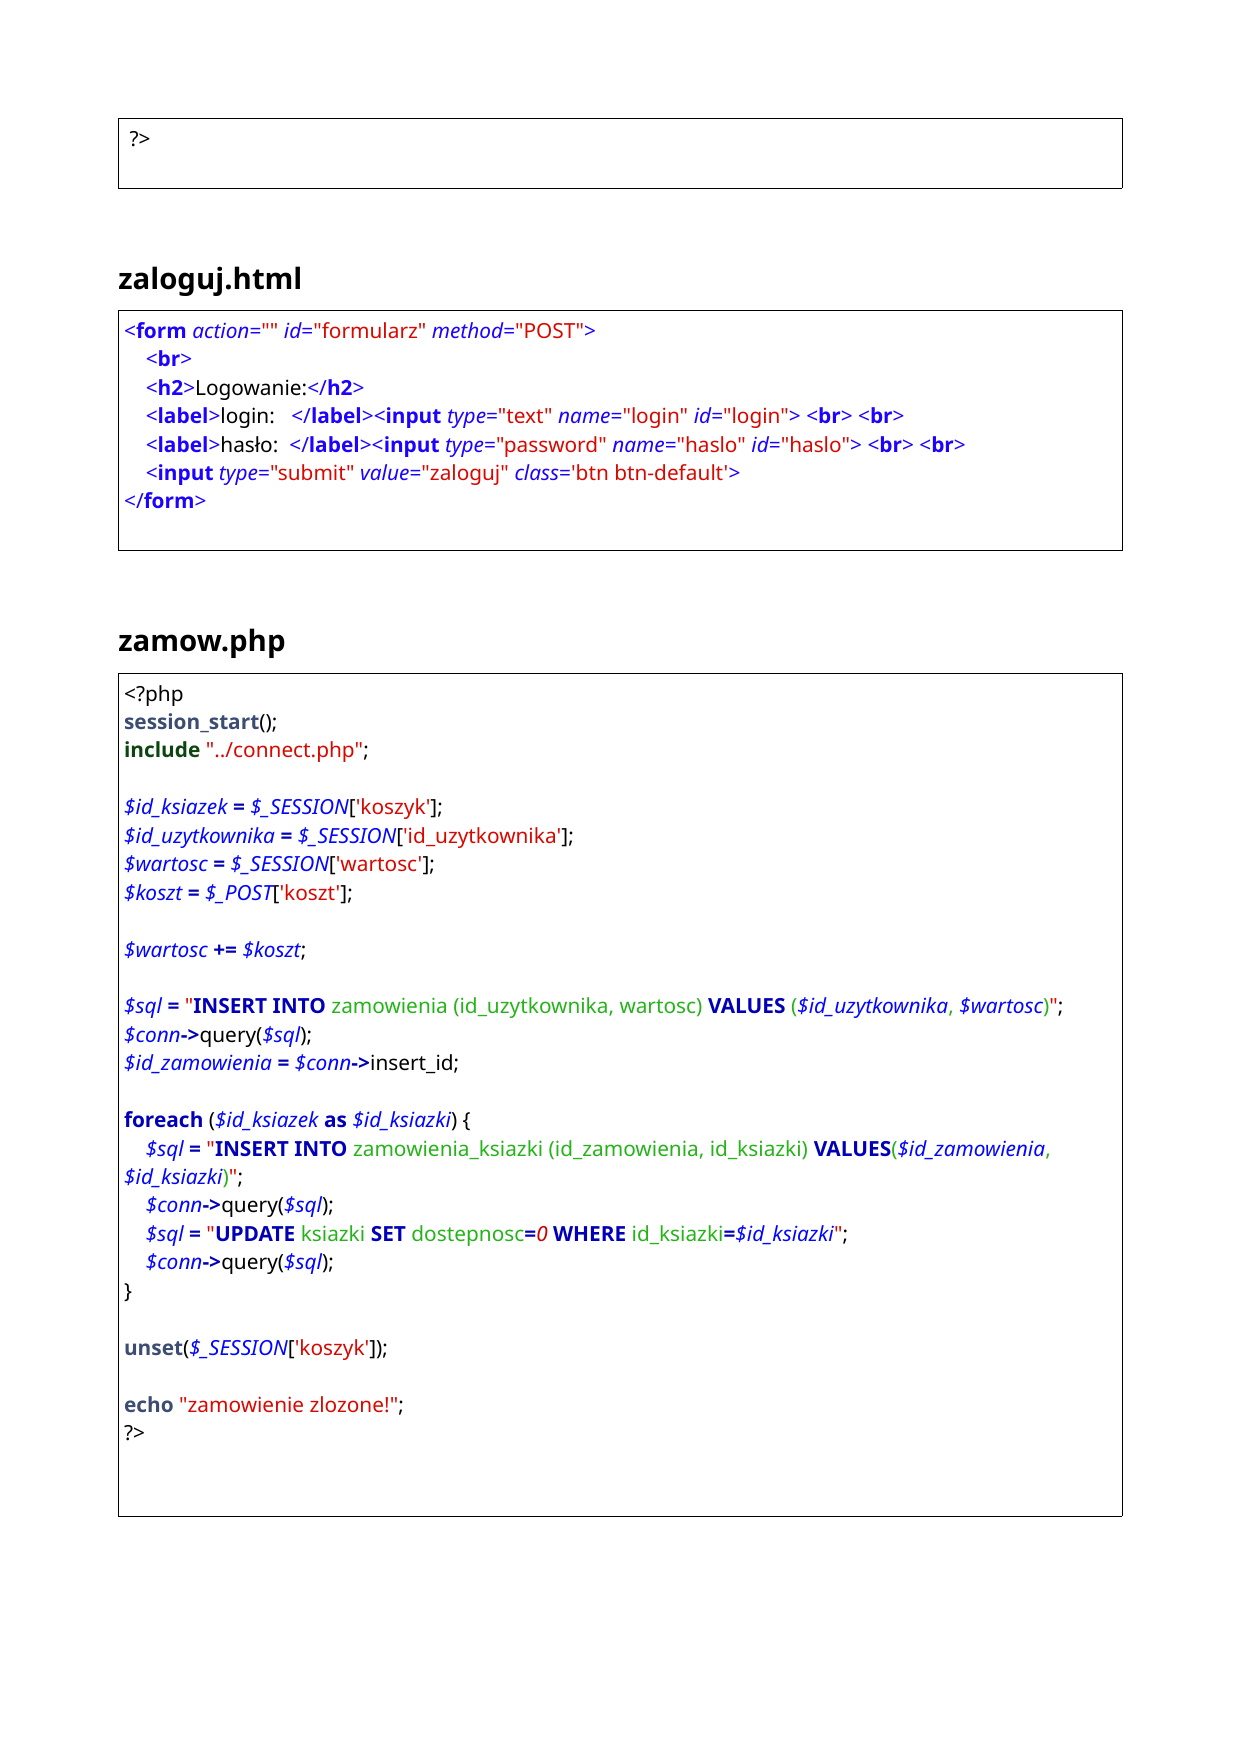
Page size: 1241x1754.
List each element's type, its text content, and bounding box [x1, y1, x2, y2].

table_header <form action="" id="formularz" method="POST"> <br> <h2>Logowanie:</h2> <label>login: </label><input type="text" name="login" id="login"> <br> <br> <label>hasło: </label><input type="password" name="haslo" id="haslo"> <br> <br> <input type="submit" value="zaloguj" class='btn btn-default'> </form> [119, 311, 1122, 550]
subtitle zamow.php [118, 620, 1122, 660]
table_header <?php session_start(); include "../connect.php"; $id_ksiazek = $_SESSION['koszyk']; $id_uzytkownika = $_SESSION['id_uzytkownika']; $wartosc = $_SESSION['wartosc']; $koszt = $_POST['koszt']; $wartosc += $koszt; $sql = "INSERT INTO zamowienia (id_uzytkownika, wartosc) VALUES ($id_uzytkownika, $wartosc)"; $conn->query($sql); $id_zamowienia = $conn->insert_id; foreach ($id_ksiazek as $id_ksiazki) { $sql = "INSERT INTO zamowienia_ksiazki (id_zamowienia, id_ksiazki) VALUES($id_zamowienia, $id_ksiazki)"; $conn->query($sql); $sql = "UPDATE ksiazki SET dostepnosc=0 WHERE id_ksiazki=$id_ksiazki"; $conn->query($sql); } unset($_SESSION['koszyk']); echo "zamowienie zlozone!"; ?> [119, 674, 1122, 1516]
subtitle zaloguj.html [118, 258, 1122, 298]
table_header ?> [119, 119, 1122, 188]
